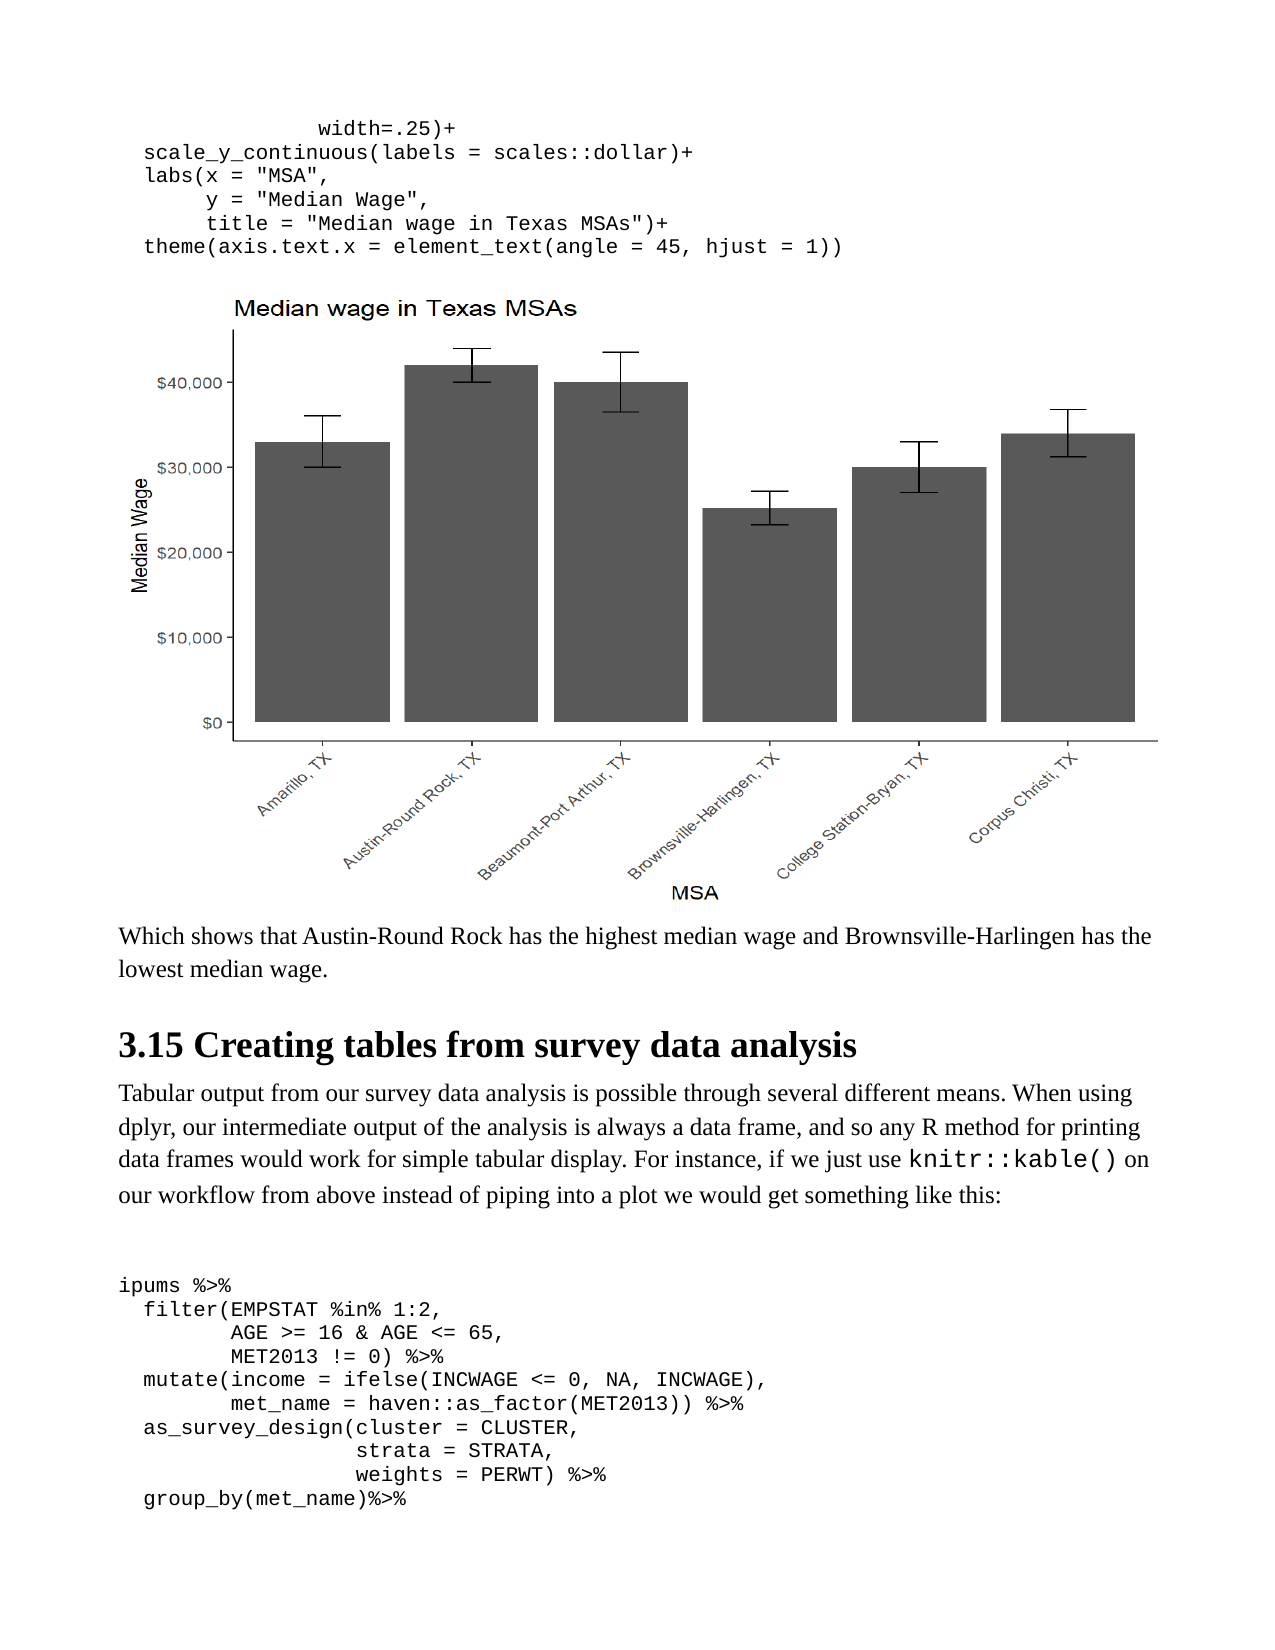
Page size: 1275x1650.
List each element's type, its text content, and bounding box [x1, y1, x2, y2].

text theme(axis.text.x = element_text(angle = 45, hjust = 1)) [118, 236, 1157, 260]
subtitle 3.15 Creating tables from survey data analysis [118, 1023, 1157, 1066]
text MET2013 != 0) %>% [118, 1346, 1157, 1369]
text scale_y_continuous(labels = scales::dollar)+ [118, 142, 1157, 165]
picture [118, 289, 1169, 912]
text title = "Median wage in Texas MSAs")+ [118, 213, 1157, 236]
text as_survey_design(cluster = CLUSTER, [118, 1417, 1157, 1440]
text ipums %>% [118, 1275, 1157, 1298]
text Tabular output from our survey data analysis is possible through several different means. When using dplyr, our intermediate output of the analysis is always a data frame, and so any R method for printing data frames would work for simple tabular display. For instance, if we just use knitr::kable() on our workflow from above instead of piping into a plot we would get something like this: [118, 1078, 1157, 1208]
text width=.25)+ [118, 118, 1157, 142]
text y = "Median Wage", [118, 189, 1157, 213]
text weights = PERWT) %>% [118, 1464, 1157, 1488]
text met_name = haven::as_factor(MET2013)) %>% [118, 1393, 1157, 1417]
text Which shows that Austin-Round Rock has the highest median wage and Brownsville-Harlingen has the lowest median wage. [118, 912, 1157, 983]
text AGE >= 16 & AGE <= 65, [118, 1322, 1157, 1346]
text labs(x = "MSA", [118, 165, 1157, 189]
text strata = STRATA, [118, 1440, 1157, 1464]
text group_by(met_name)%>% [118, 1488, 1157, 1511]
text filter(EMPSTAT %in% 1:2, [118, 1298, 1157, 1322]
text mutate(income = ifelse(INCWAGE <= 0, NA, INCWAGE), [118, 1369, 1157, 1393]
